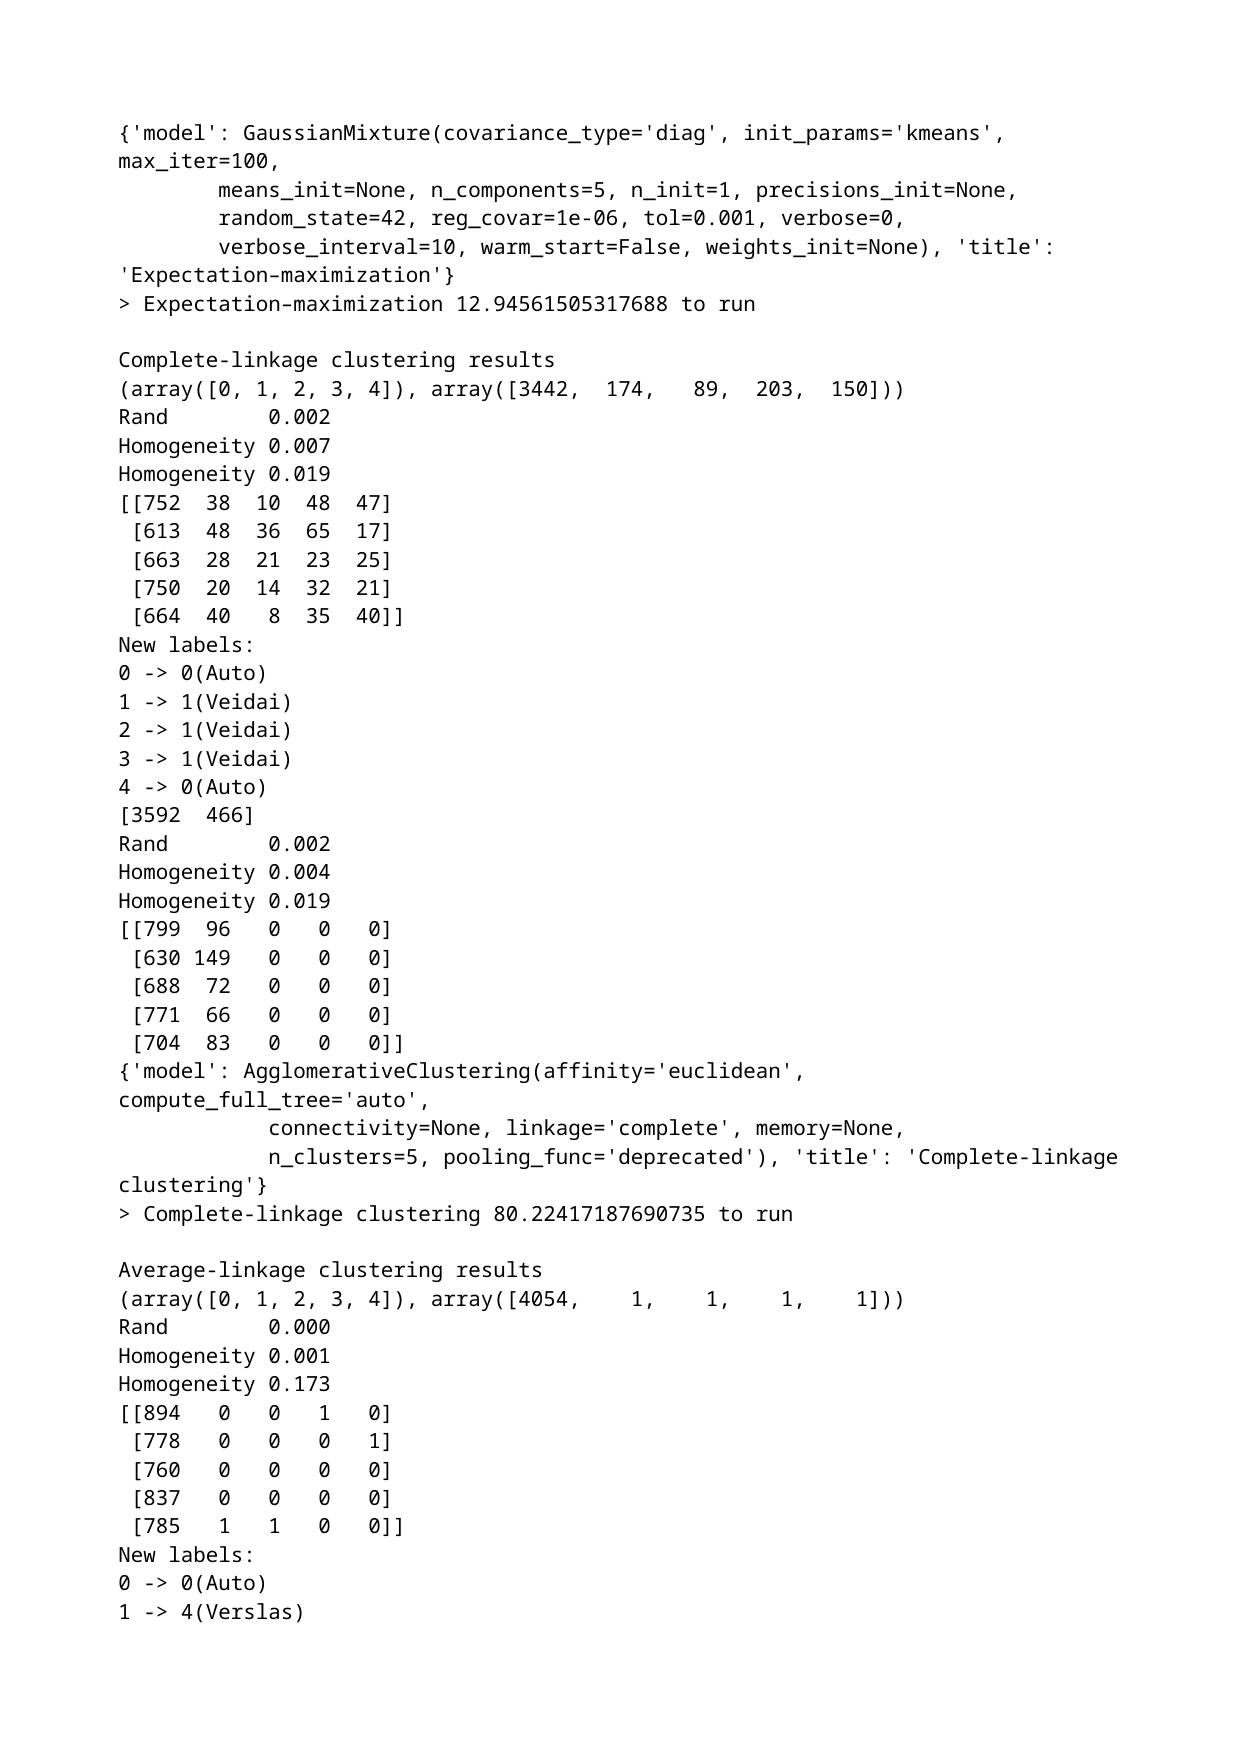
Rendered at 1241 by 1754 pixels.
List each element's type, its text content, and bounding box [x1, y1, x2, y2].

text [613 48 36 65 17] [118, 516, 1122, 545]
text New labels: [118, 1540, 1122, 1568]
text [630 149 0 0 0] [118, 943, 1122, 971]
text [3592 466] [118, 801, 1122, 829]
text Homogeneity 0.173 [118, 1369, 1122, 1398]
text [688 72 0 0 0] [118, 971, 1122, 1000]
text [704 83 0 0 0]] [118, 1028, 1122, 1057]
text verbose_interval=10, warm_start=False, weights_init=None), 'title': 'Expectation–maximization'} [118, 232, 1122, 289]
text [663 28 21 23 25] [118, 545, 1122, 573]
text [[799 96 0 0 0] [118, 914, 1122, 943]
text random_state=42, reg_covar=1e-06, tol=0.001, verbose=0, [118, 203, 1122, 232]
text 1 -> 4(Verslas) [118, 1597, 1122, 1625]
text Homogeneity 0.004 [118, 857, 1122, 886]
text 0 -> 0(Auto) [118, 1568, 1122, 1597]
text [[894 0 0 1 0] [118, 1398, 1122, 1426]
text (array([0, 1, 2, 3, 4]), array([3442, 174, 89, 203, 150])) [118, 374, 1122, 402]
text Rand 0.000 [118, 1312, 1122, 1341]
text [785 1 1 0 0]] [118, 1512, 1122, 1540]
text [750 20 14 32 21] [118, 573, 1122, 602]
text [778 0 0 0 1] [118, 1426, 1122, 1455]
text New labels: [118, 630, 1122, 658]
text [760 0 0 0 0] [118, 1455, 1122, 1483]
text n_clusters=5, pooling_func='deprecated'), 'title': 'Complete-linkage clustering'} [118, 1142, 1122, 1199]
text 1 -> 1(Veidai) [118, 687, 1122, 715]
text [[752 38 10 48 47] [118, 488, 1122, 516]
text Homogeneity 0.007 [118, 431, 1122, 459]
text Homogeneity 0.019 [118, 459, 1122, 488]
text Homogeneity 0.001 [118, 1341, 1122, 1369]
text 4 -> 0(Auto) [118, 772, 1122, 801]
text [664 40 8 35 40]] [118, 602, 1122, 630]
text > Expectation–maximization 12.94561505317688 to run [118, 289, 1122, 317]
text Rand 0.002 [118, 829, 1122, 857]
text {'model': AgglomerativeClustering(affinity='euclidean', compute_full_tree='auto', [118, 1057, 1122, 1113]
text Complete-linkage clustering results [118, 346, 1122, 374]
text [837 0 0 0 0] [118, 1483, 1122, 1512]
text Average-linkage clustering results [118, 1256, 1122, 1284]
text means_init=None, n_components=5, n_init=1, precisions_init=None, [118, 175, 1122, 203]
text {'model': GaussianMixture(covariance_type='diag', init_params='kmeans', max_iter=100, [118, 118, 1122, 175]
text (array([0, 1, 2, 3, 4]), array([4054, 1, 1, 1, 1])) [118, 1284, 1122, 1312]
text 0 -> 0(Auto) [118, 658, 1122, 687]
text 2 -> 1(Veidai) [118, 715, 1122, 744]
text 3 -> 1(Veidai) [118, 744, 1122, 772]
text > Complete-linkage clustering 80.22417187690735 to run [118, 1199, 1122, 1227]
text connectivity=None, linkage='complete', memory=None, [118, 1113, 1122, 1142]
text Rand 0.002 [118, 402, 1122, 431]
text Homogeneity 0.019 [118, 886, 1122, 914]
text [771 66 0 0 0] [118, 1000, 1122, 1028]
